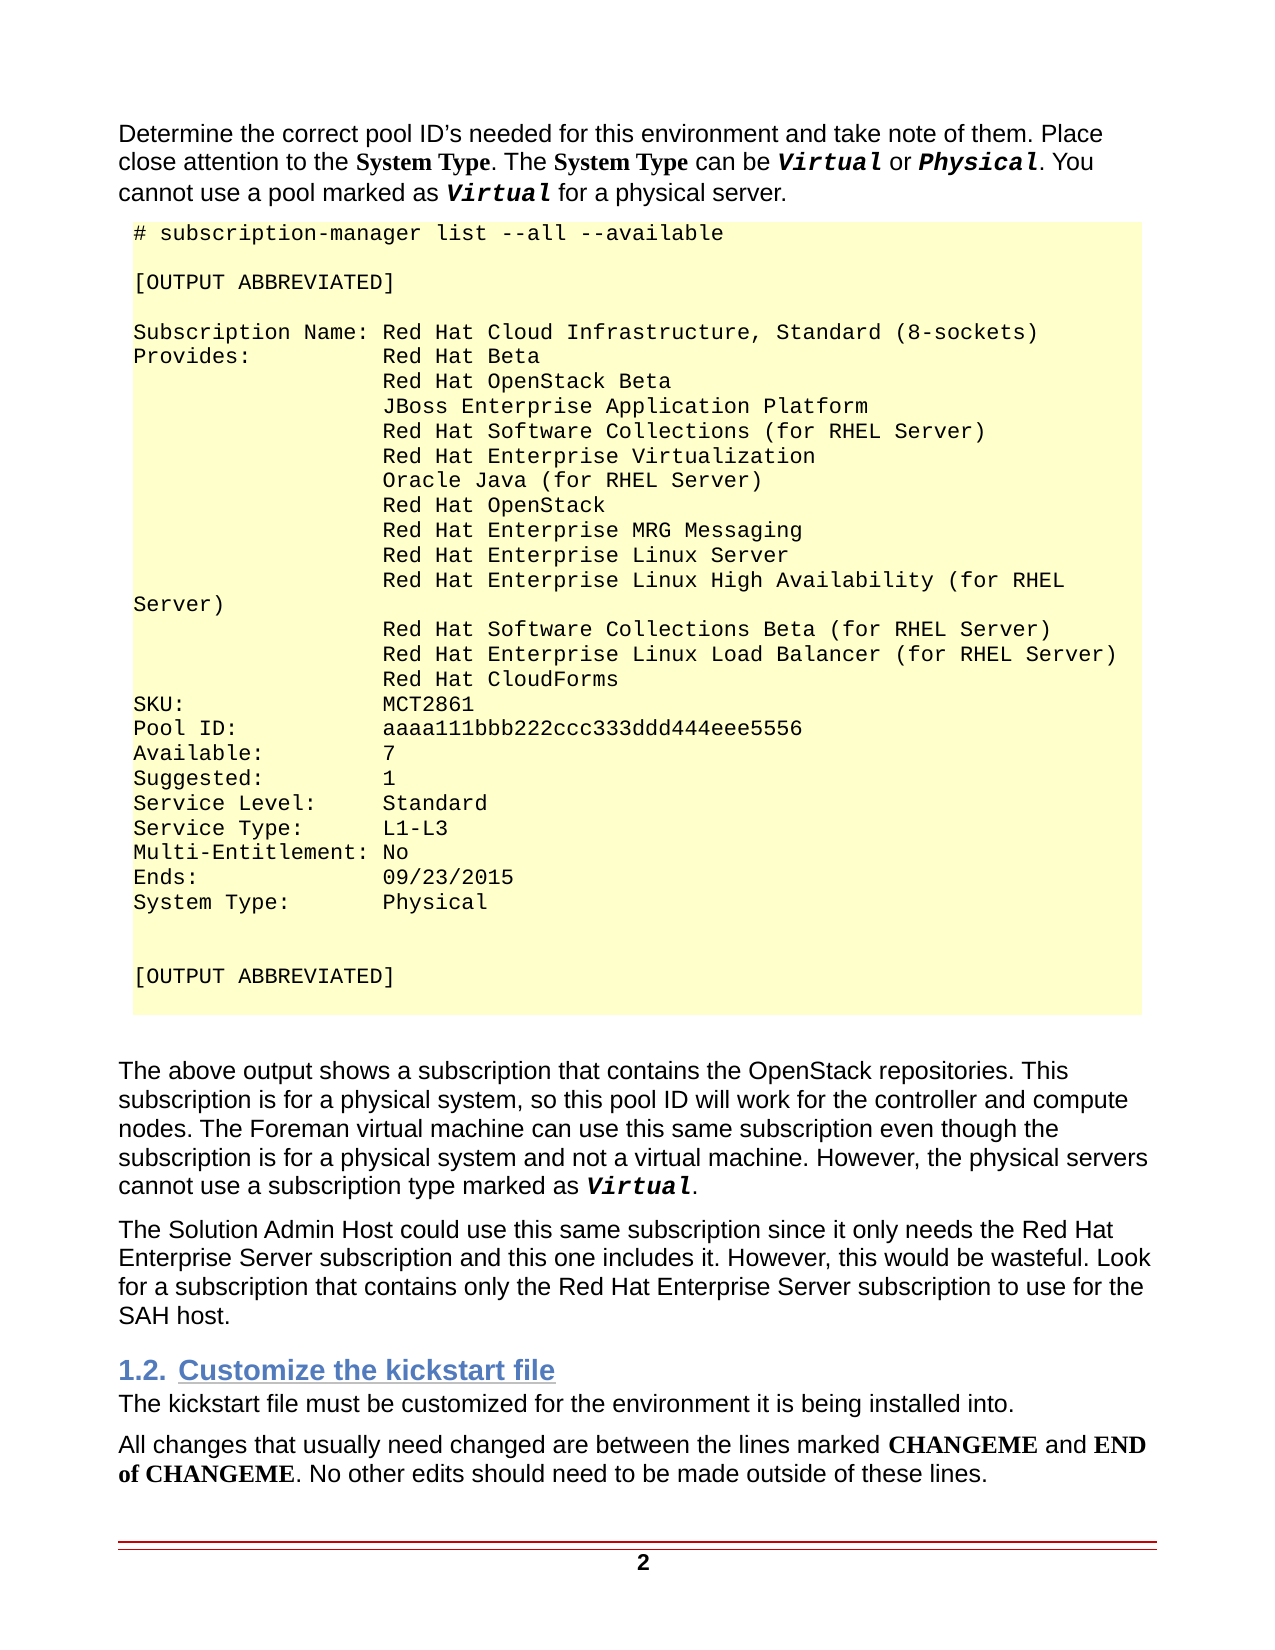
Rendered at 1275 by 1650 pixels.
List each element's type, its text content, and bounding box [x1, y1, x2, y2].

text The kickstart file must be customized for the environment it is being installed into. [118, 1389, 1157, 1418]
text Determine the correct pool ID’s needed for this environment and take note of them. Place close attention to the System Type. The System Type can be Virtual or Physical. You cannot use a pool marked as Virtual for a physical server. [118, 118, 1157, 209]
text The above output shows a subscription that contains the OpenStack repositories. This subscription is for a physical system, so this pool ID will work for the controller and compute nodes. The Foreman virtual machine can use this same subscription even though the subscription is for a physical system and not a virtual machine. However, the physical servers cannot use a subscription type marked as Virtual. [118, 1056, 1157, 1202]
text The Solution Admin Host could use this same subscription since it only needs the Red Hat Enterprise Server subscription and this one includes it. However, this would be wasteful. Look for a subscription that contains only the Red Hat Enterprise Server subscription to use for the SAH host. [118, 1215, 1157, 1330]
text All changes that usually need changed are between the lines marked CHANGEME and END of CHANGEME. No other edits should need to be made outside of these lines. [118, 1431, 1157, 1488]
text # subscription-manager list --all --available [OUTPUT ABBREVIATED] Subscription Name: Red Hat Cloud Infrastructure, Standard (8-sockets) Provides: Red Hat Beta Red Hat OpenStack Beta JBoss Enterprise Application Platform Red Hat Software Collections (for RHEL Server) Red Hat Enterprise Virtualization Oracle Java (for RHEL Server) Red Hat OpenStack Red Hat Enterprise MRG Messaging Red Hat Enterprise Linux Server Red Hat Enterprise Linux High Availability (for RHEL Server) Red Hat Software Collections Beta (for RHEL Server) Red Hat Enterprise Linux Load Balancer (for RHEL Server) Red Hat CloudForms SKU: MCT2861 Pool ID: aaaa111bbb222ccc333ddd444eee5556 Available: 7 Suggested: 1 Service Level: Standard Service Type: L1-L3 Multi-Entitlement: No Ends: 09/23/2015 System Type: Physical [OUTPUT ABBREVIATED] [133, 222, 1142, 1015]
subtitle Customize the kickstart file [118, 1353, 1157, 1386]
